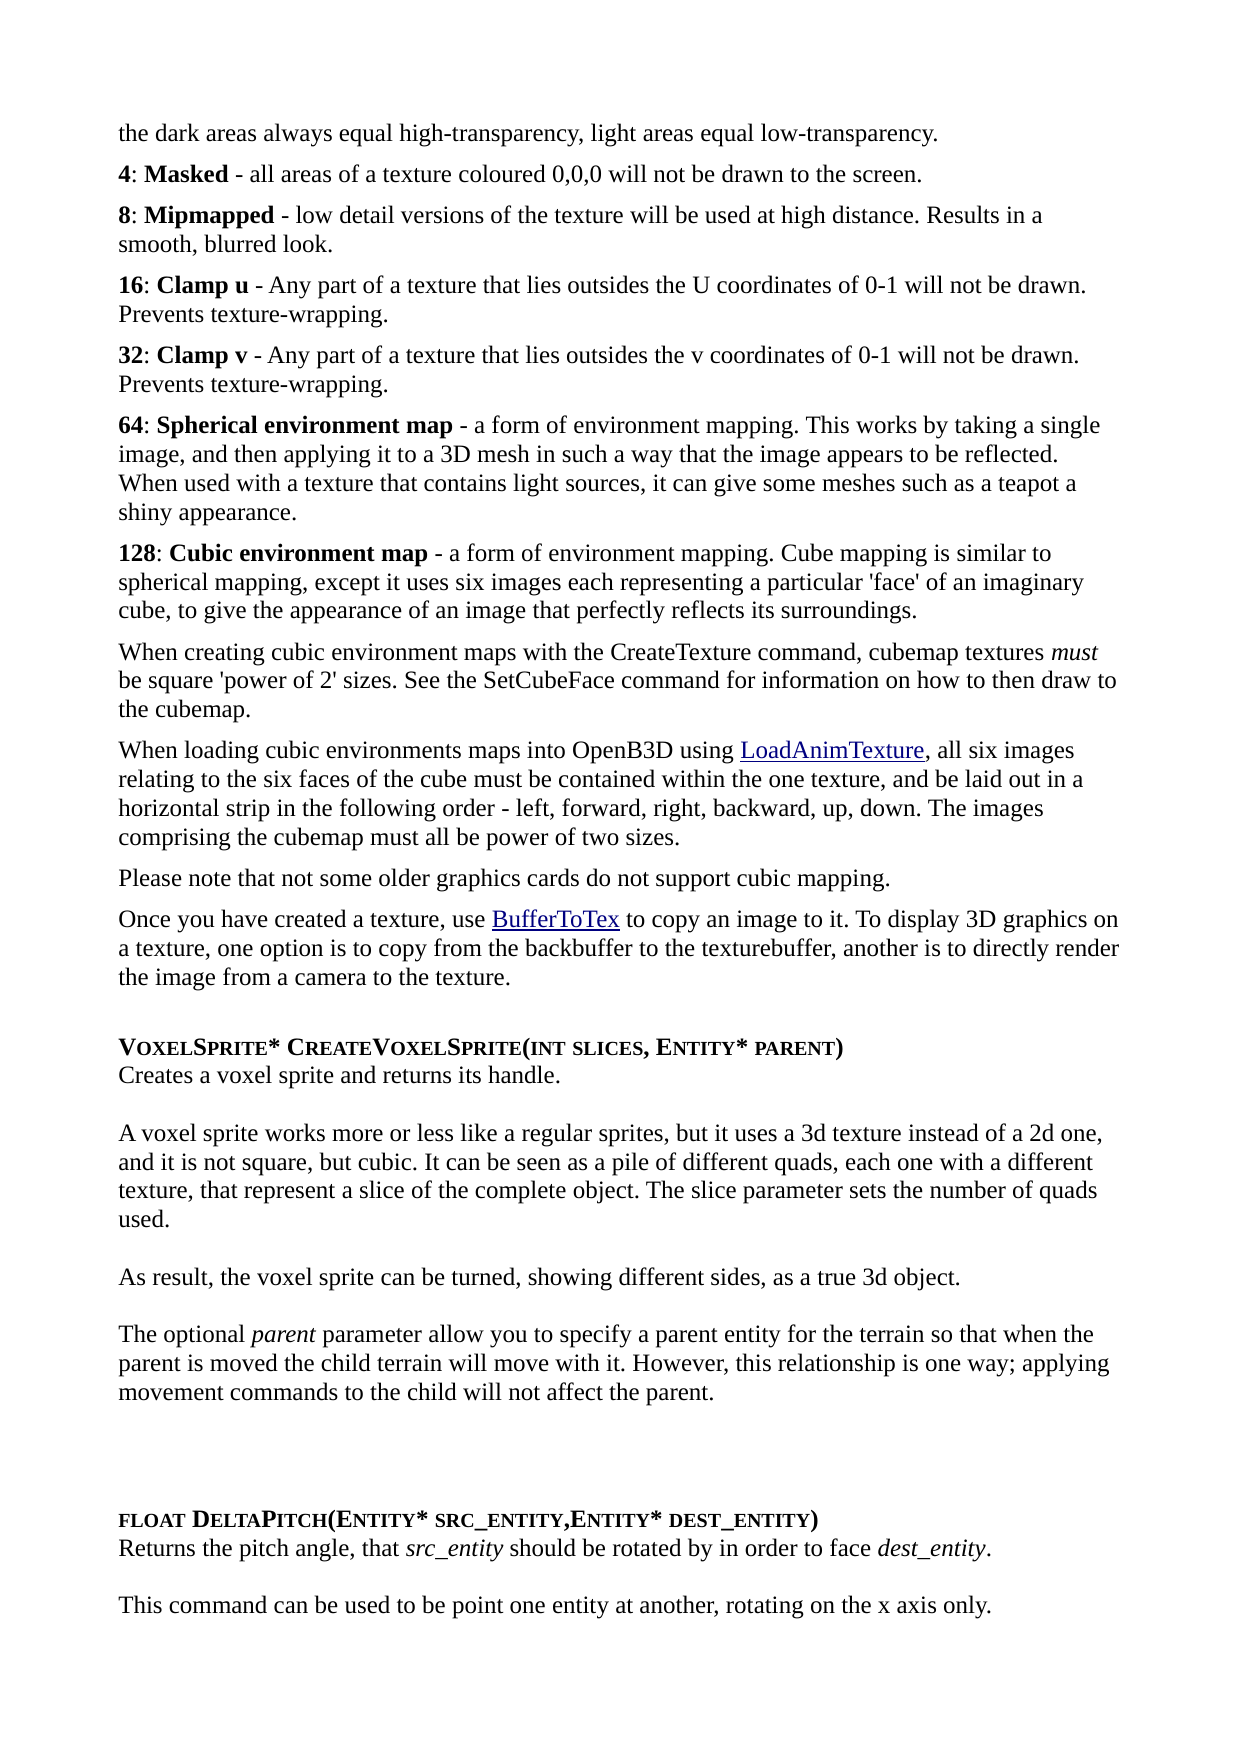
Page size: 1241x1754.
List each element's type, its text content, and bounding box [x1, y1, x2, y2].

text A voxel sprite works more or less like a regular sprites, but it uses a 3d texture instead of a 2d one, and it is not square, but cubic. It can be seen as a pile of different quads, each one with a different texture, that represent a slice of the complete object. The slice parameter sets the number of quads used. [118, 1118, 1122, 1233]
text 4: Masked - all areas of a texture coloured 0,0,0 will not be drawn to the screen. [118, 159, 1122, 188]
text When creating cubic environment maps with the CreateTexture command, cubemap textures must be square 'power of 2' sizes. See the SetCubeFace command for information on how to then draw to the cubemap. [118, 637, 1122, 723]
text VoxelSprite* CreateVoxelSprite(int slices, Entity* parent) [118, 1032, 1122, 1061]
text When loading cubic environments maps into OpenB3D using LoadAnimTexture, all six images relating to the six faces of the cube must be contained within the one texture, and be laid out in a horizontal strip in the following order - left, forward, right, backward, up, down. The images comprising the cubemap must all be power of two sizes. [118, 736, 1122, 851]
text Once you have created a texture, use BufferToTex to copy an image to it. To display 3D graphics on a texture, one option is to copy from the backbuffer to the texturebuffer, another is to directly render the image from a camera to the texture. [118, 904, 1122, 991]
text As result, the voxel sprite can be turned, showing different sides, as a true 3d object. [118, 1262, 1122, 1291]
text Creates a voxel sprite and returns its handle. [118, 1061, 1122, 1089]
text the dark areas always equal high-transparency, light areas equal low-transparency. [118, 118, 1122, 147]
text 8: Mipmapped - low detail versions of the texture will be used at high distance. Results in a smooth, blurred look. [118, 201, 1122, 258]
text float DeltaPitch(Entity* src_entity,Entity* dest_entity) [118, 1504, 1122, 1533]
text Returns the pitch angle, that src_entity should be rotated by in order to face dest_entity. This command can be used to be point one entity at another, rotating on the x axis only. [118, 1533, 1122, 1619]
text 16: Clamp u - Any part of a texture that lies outsides the U coordinates of 0-1 will not be drawn. Prevents texture-wrapping. [118, 271, 1122, 328]
text The optional parent parameter allow you to specify a parent entity for the terrain so that when the parent is moved the child terrain will move with it. However, this relationship is one way; applying movement commands to the child will not affect the parent. [118, 1319, 1122, 1406]
text 32: Clamp v - Any part of a texture that lies outsides the v coordinates of 0-1 will not be drawn. Prevents texture-wrapping. [118, 341, 1122, 398]
text Please note that not some older graphics cards do not support cubic mapping. [118, 863, 1122, 892]
text 64: Spherical environment map - a form of environment mapping. This works by taking a single image, and then applying it to a 3D mesh in such a way that the image appears to be reflected. When used with a texture that contains light sources, it can give some meshes such as a teapot a shiny appearance. [118, 411, 1122, 526]
text 128: Cubic environment map - a form of environment mapping. Cube mapping is similar to spherical mapping, except it uses six images each representing a particular 'face' of an imaginary cube, to give the appearance of an image that perfectly reflects its surroundings. [118, 538, 1122, 624]
